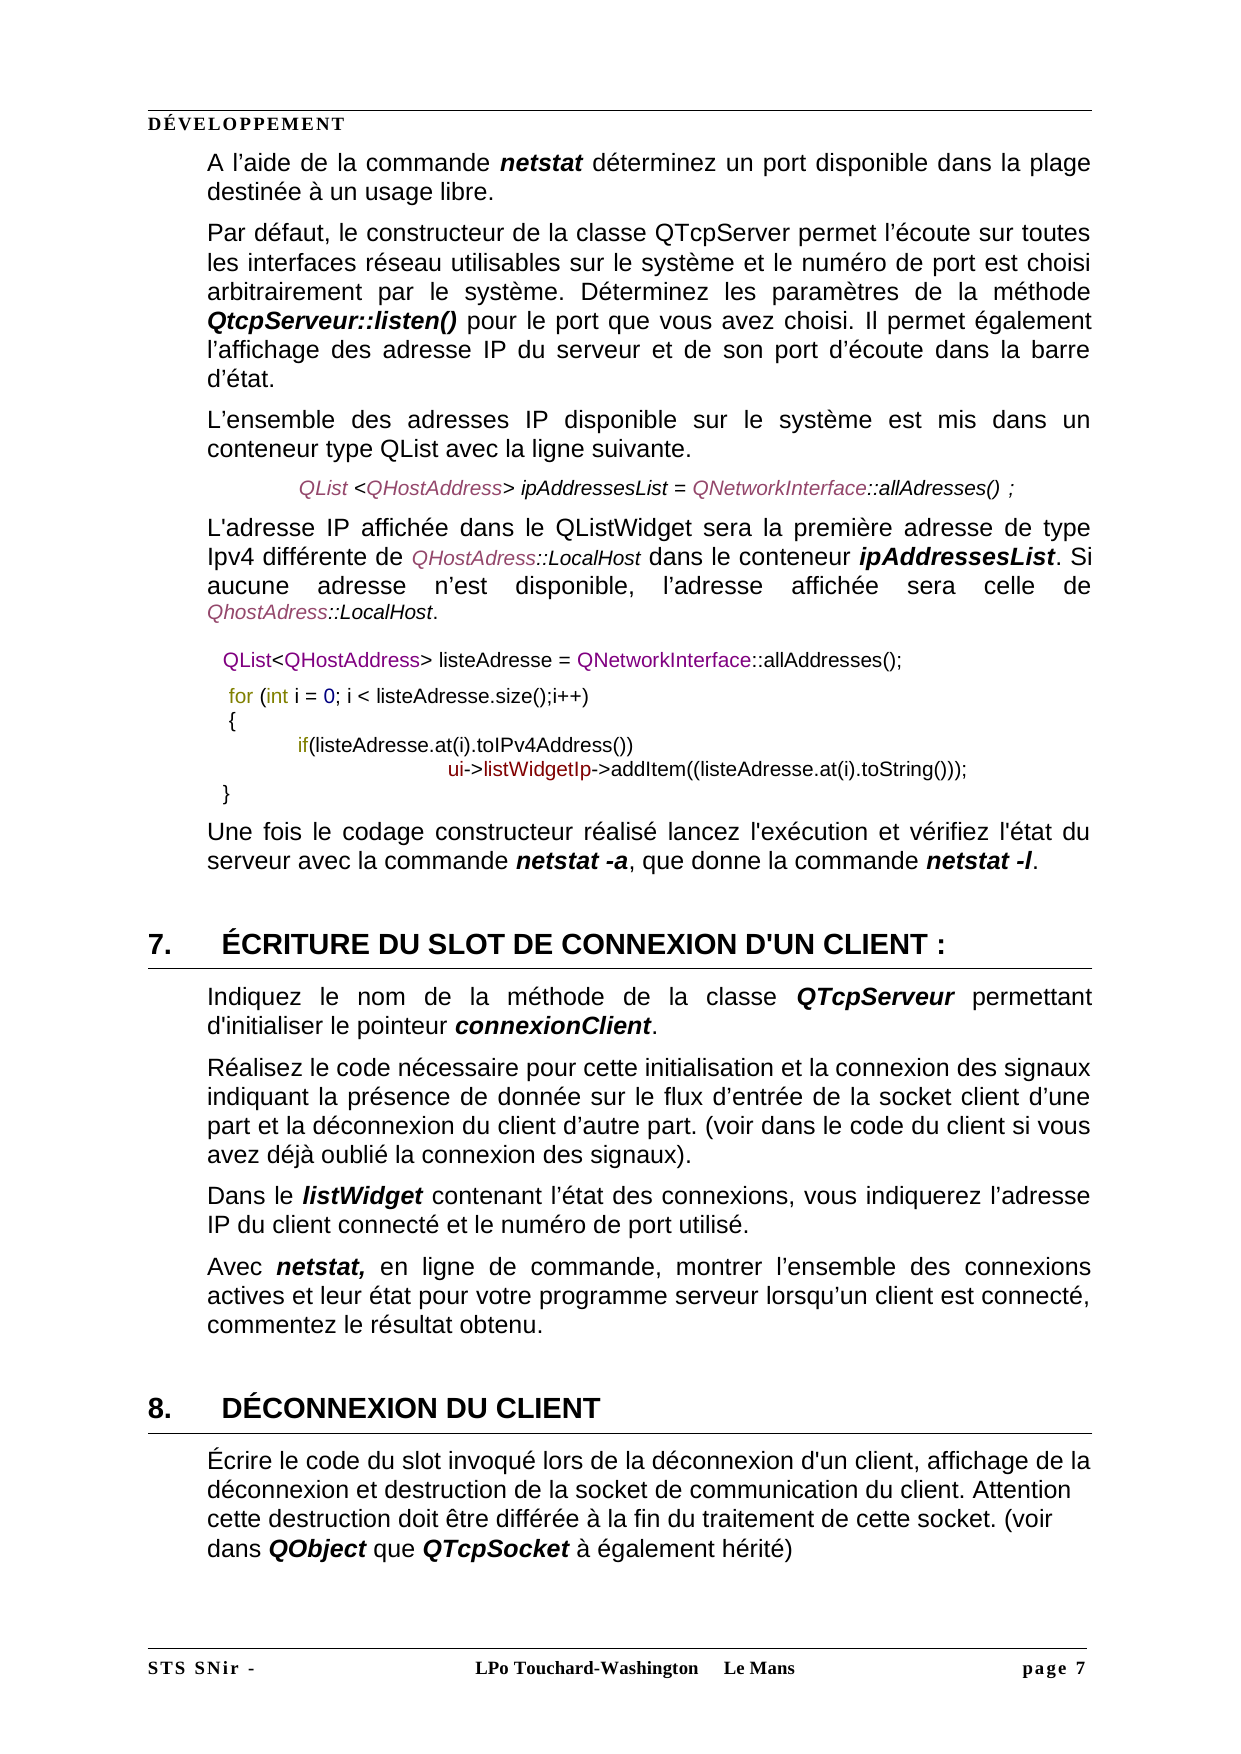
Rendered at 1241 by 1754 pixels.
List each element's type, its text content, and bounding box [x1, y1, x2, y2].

text QList <QHostAddress> ipAddressesList = QNetworkInterface::allAdresses() ; [223, 476, 1092, 500]
text Indiquez le nom de la méthode de la classe QTcpServeur permettant d'initialiser le pointeur connexionClient. [207, 982, 1092, 1040]
text for (int i = 0; i < listeAdresse.size();i++) [148, 684, 1092, 708]
text if(listeAdresse.at(i).toIPv4Address()) [148, 732, 1092, 757]
text A l’aide de la commande netstat déterminez un port disponible dans la plage destinée à un usage libre. [207, 148, 1092, 206]
subtitle Déconnexion du client [148, 1389, 1092, 1433]
text Par défaut, le constructeur de la classe QTcpServer permet l’écoute sur toutes les interfaces réseau utilisables sur le système et le numéro de port est choisi arbitrairement par le système. Déterminez les paramètres de la méthode QtcpServeur::listen() pour le port que vous avez choisi. Il permet également l’affichage des adresse IP du serveur et de son port d’écoute dans la barre d’état. [207, 218, 1092, 393]
text Avec netstat, en ligne de commande, montrer l’ensemble des connexions actives et leur état pour votre programme serveur lorsqu’un client est connecté, commentez le résultat obtenu. [207, 1252, 1092, 1339]
text ui->listWidgetIp->addItem((listeAdresse.at(i).toString())); [148, 757, 1092, 781]
text Une fois le codage constructeur réalisé lancez l'exécution et vérifiez l'état du serveur avec la commande netstat -a, que donne la commande netstat -l. [207, 816, 1092, 874]
text Écrire le code du slot invoqué lors de la déconnexion d'un client, affichage de la déconnexion et destruction de la socket de communication du client. Attention cette destruction doit être différée à la fin du traitement de cette socket. (voir dans QObject que QTcpSocket à également hérité) [207, 1446, 1092, 1562]
subtitle Écriture du slot de connexion d'un client : [148, 924, 1092, 968]
text QList<QHostAddress> listeAdresse = QNetworkInterface::allAddresses(); [148, 648, 1092, 672]
text { [148, 708, 1092, 732]
text Dans le listWidget contenant l’état des connexions, vous indiquerez l’adresse IP du client connecté et le numéro de port utilisé. [207, 1181, 1092, 1239]
text L’ensemble des adresses IP disponible sur le système est mis dans un conteneur type QList avec la ligne suivante. [207, 405, 1092, 463]
text Réalisez le code nécessaire pour cette initialisation et la connexion des signaux indiquant la présence de donnée sur le flux d’entrée de la socket client d’une part et la déconnexion du client d’autre part. (voir dans le code du client si vous avez déjà oublié la connexion des signaux). [207, 1052, 1092, 1169]
text L'adresse IP affichée dans le QListWidget sera la première adresse de type Ipv4 différente de QHostAdress::LocalHost dans le conteneur ipAddressesList. Si aucune adresse n’est disponible, l’adresse affichée sera celle de QhostAdress::LocalHost. [207, 512, 1092, 624]
text } [148, 781, 1092, 805]
